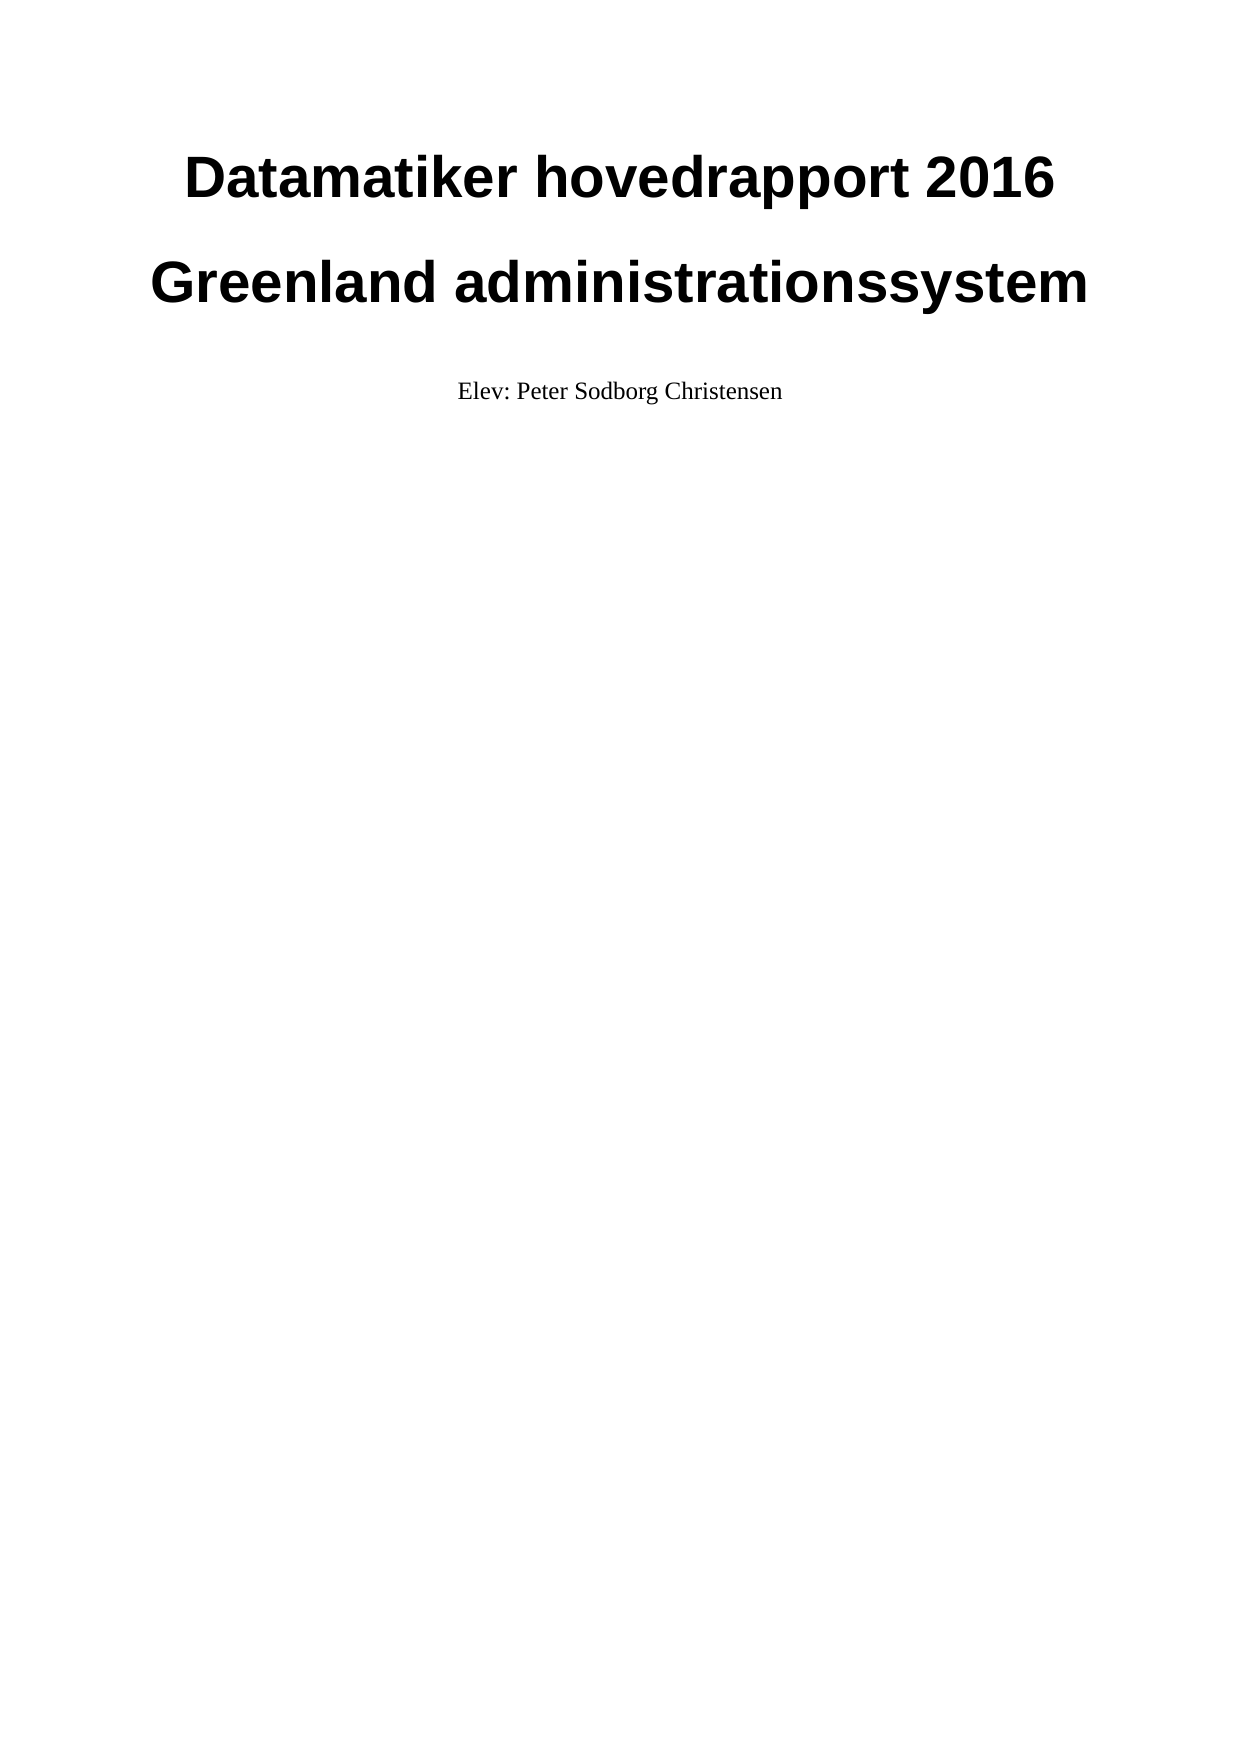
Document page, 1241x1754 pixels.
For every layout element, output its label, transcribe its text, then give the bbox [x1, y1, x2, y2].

text Elev: Peter Sodborg Christensen [118, 376, 1122, 405]
title Datamatiker hovedrapport 2016 [118, 143, 1122, 210]
title Greenland administrationssystem [118, 248, 1122, 315]
